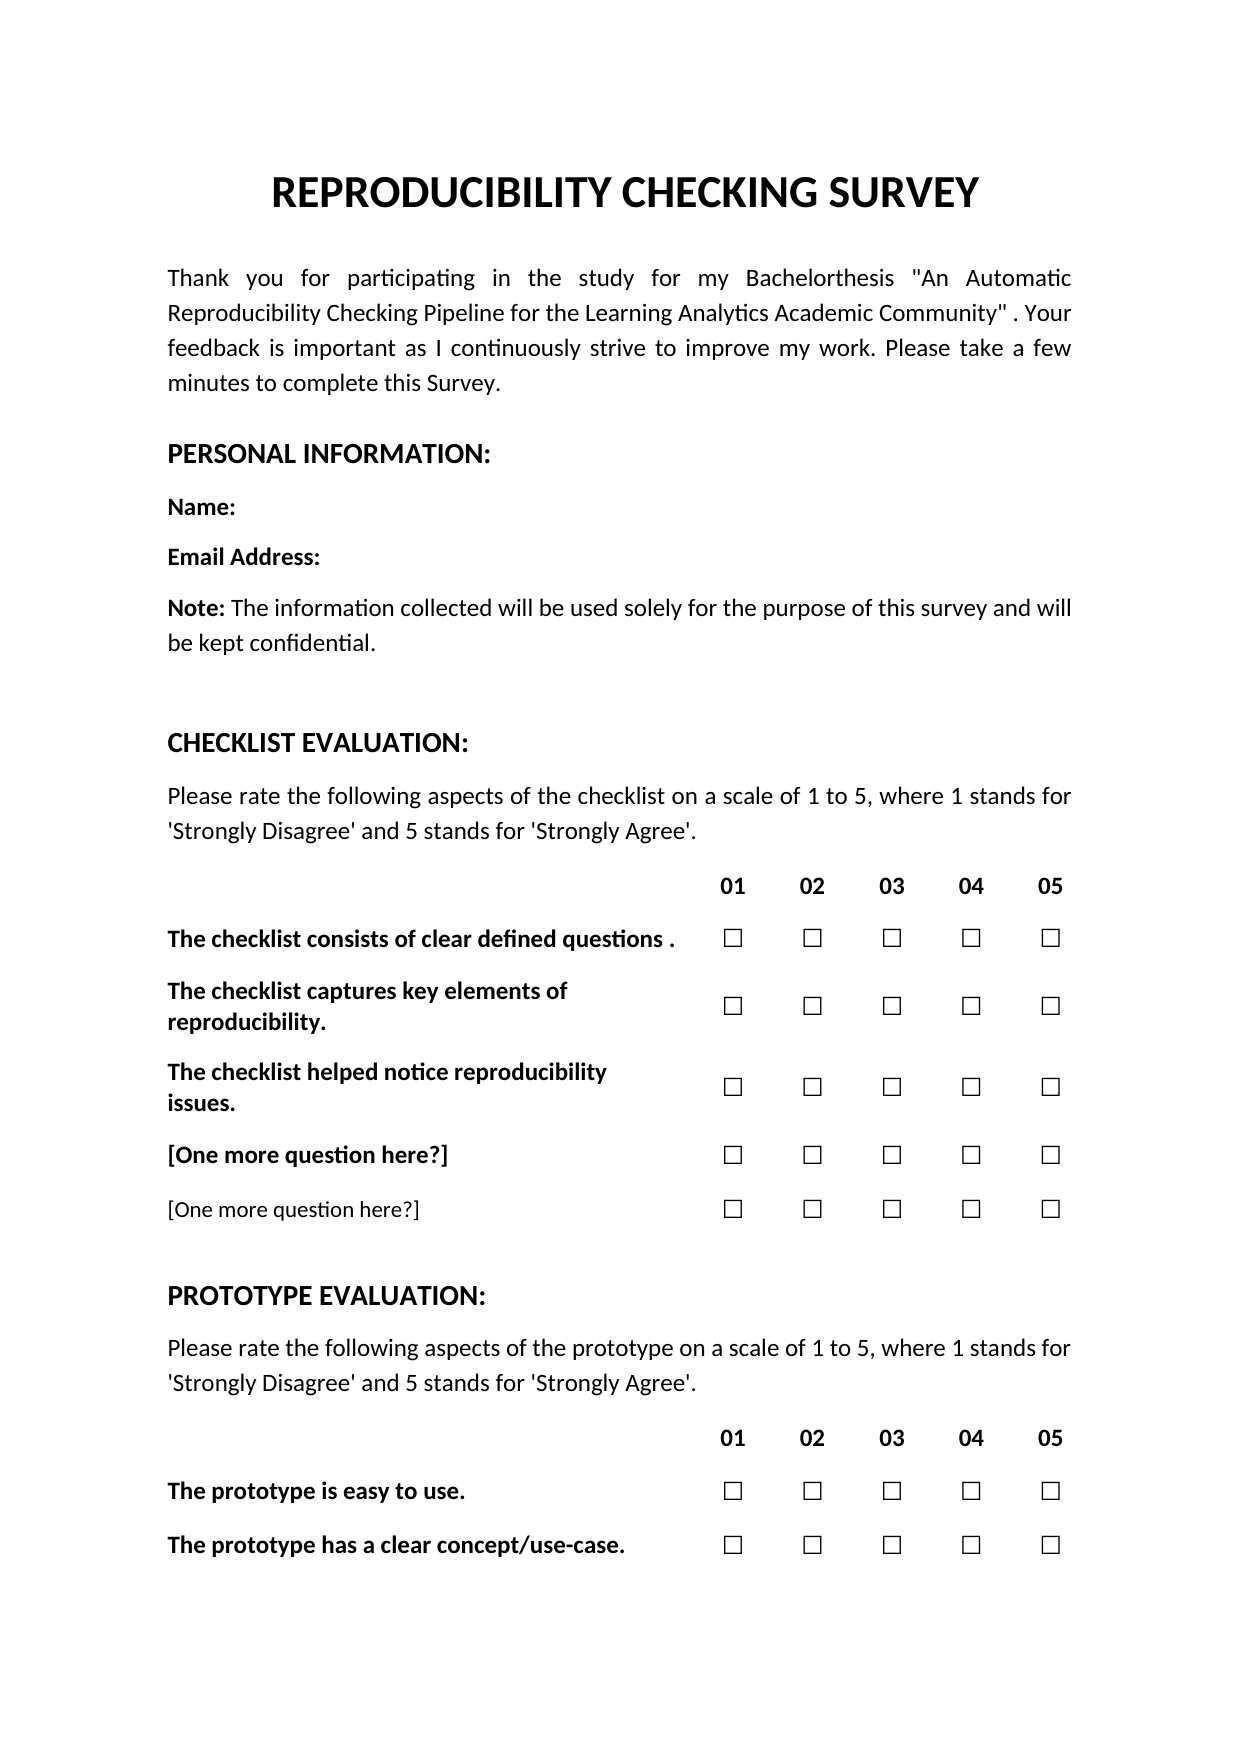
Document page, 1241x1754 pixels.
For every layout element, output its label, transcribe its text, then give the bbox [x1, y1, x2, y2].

table_cell 03 [852, 1412, 931, 1463]
table_cell ☐ [852, 965, 931, 1046]
table_cell ☐ [852, 1463, 931, 1517]
table_cell The checklist captures key elements of reproducibility. [150, 965, 693, 1046]
table_cell ☐ [1011, 1046, 1090, 1128]
table_cell 03 [852, 860, 931, 911]
table_cell ☐ [693, 1128, 773, 1182]
table_cell ☐ [773, 1046, 852, 1128]
table_cell ☐ [773, 911, 852, 965]
table_header CHECKLIST EVALUATION: [150, 702, 1090, 770]
table_cell ☐ [1011, 965, 1090, 1046]
table_cell ☐ [693, 911, 773, 965]
table_cell ☐ [852, 1182, 931, 1236]
table_cell [150, 860, 693, 911]
table_cell 01 [693, 860, 773, 911]
table_cell ☐ [931, 1517, 1011, 1572]
table_cell [416, 481, 1090, 531]
table_cell ☐ [931, 965, 1011, 1046]
table_cell ☐ [852, 1517, 931, 1572]
table_cell 04 [931, 1412, 1011, 1463]
table_cell PERSONAL INFORMATION: [150, 412, 1090, 481]
table_cell ☐ [1011, 1463, 1090, 1517]
table_cell Please rate the following aspects of the checklist on a scale of 1 to 5, where 1 stands for 'Strongly Disagree' and 5 stands for 'Strongly Agree'. [150, 770, 1090, 860]
table_cell The prototype has a clear concept/use-case. [150, 1517, 693, 1572]
table_cell ☐ [693, 1046, 773, 1128]
table_cell ☐ [693, 965, 773, 1046]
table_cell ☐ [693, 1517, 773, 1572]
table_cell ☐ [931, 1182, 1011, 1236]
table_cell ☐ [1011, 911, 1090, 965]
table_cell Please rate the following aspects of the prototype on a scale of 1 to 5, where 1 stands for 'Strongly Disagree' and 5 stands for 'Strongly Agree'. [150, 1322, 1090, 1412]
table_cell ☐ [852, 1046, 931, 1128]
table_cell [150, 1412, 693, 1463]
table_cell [416, 531, 1090, 582]
table_cell The checklist consists of clear defined questions . [150, 911, 693, 965]
table_cell ☐ [693, 1463, 773, 1517]
table_cell ☐ [1011, 1182, 1090, 1236]
table_header PROTOTYPE EVALUATION: [150, 1266, 1090, 1322]
table_cell ☐ [1011, 1128, 1090, 1182]
table_cell [One more question here?] [150, 1182, 693, 1236]
table_cell ☐ [1011, 1517, 1090, 1572]
table_cell ☐ [693, 1182, 773, 1236]
table_cell 05 [1011, 860, 1090, 911]
table_cell ☐ [852, 911, 931, 965]
table_cell Email Address: [150, 531, 416, 582]
table_cell ☐ [852, 1128, 931, 1182]
table_cell The checklist helped notice reproducibility issues. [150, 1046, 693, 1128]
table_cell Name: [150, 481, 416, 531]
table_cell [One more question here?] [150, 1128, 693, 1182]
table_cell ☐ [931, 1128, 1011, 1182]
table_cell ☐ [773, 965, 852, 1046]
table_cell 01 [693, 1412, 773, 1463]
table_cell 02 [773, 860, 852, 911]
table_cell ☐ [773, 1128, 852, 1182]
table_cell Note: The information collected will be used solely for the purpose of this survey and will be kept confidential. [150, 582, 1090, 672]
table_cell ☐ [773, 1182, 852, 1236]
table_cell ☐ [773, 1463, 852, 1517]
table_header Thank you for participating in the study for my Bachelorthesis "An Automatic Reproducibility Checking Pipeline for the Learning Analytics Academic Community" . Your feedback is important as I continuously strive to improve my work. Please take a few minutes to complete this Survey. [150, 252, 1090, 412]
table_cell 04 [931, 860, 1011, 911]
table_cell The prototype is easy to use. [150, 1463, 693, 1517]
table_cell 02 [773, 1412, 852, 1463]
table_cell ☐ [931, 1046, 1011, 1128]
table_cell ☐ [931, 1463, 1011, 1517]
table_cell ☐ [931, 911, 1011, 965]
table_cell ☐ [773, 1517, 852, 1572]
table_cell 05 [1011, 1412, 1090, 1463]
text REPRODUCIBILITY CHECKING SURVEY [150, 163, 1090, 219]
